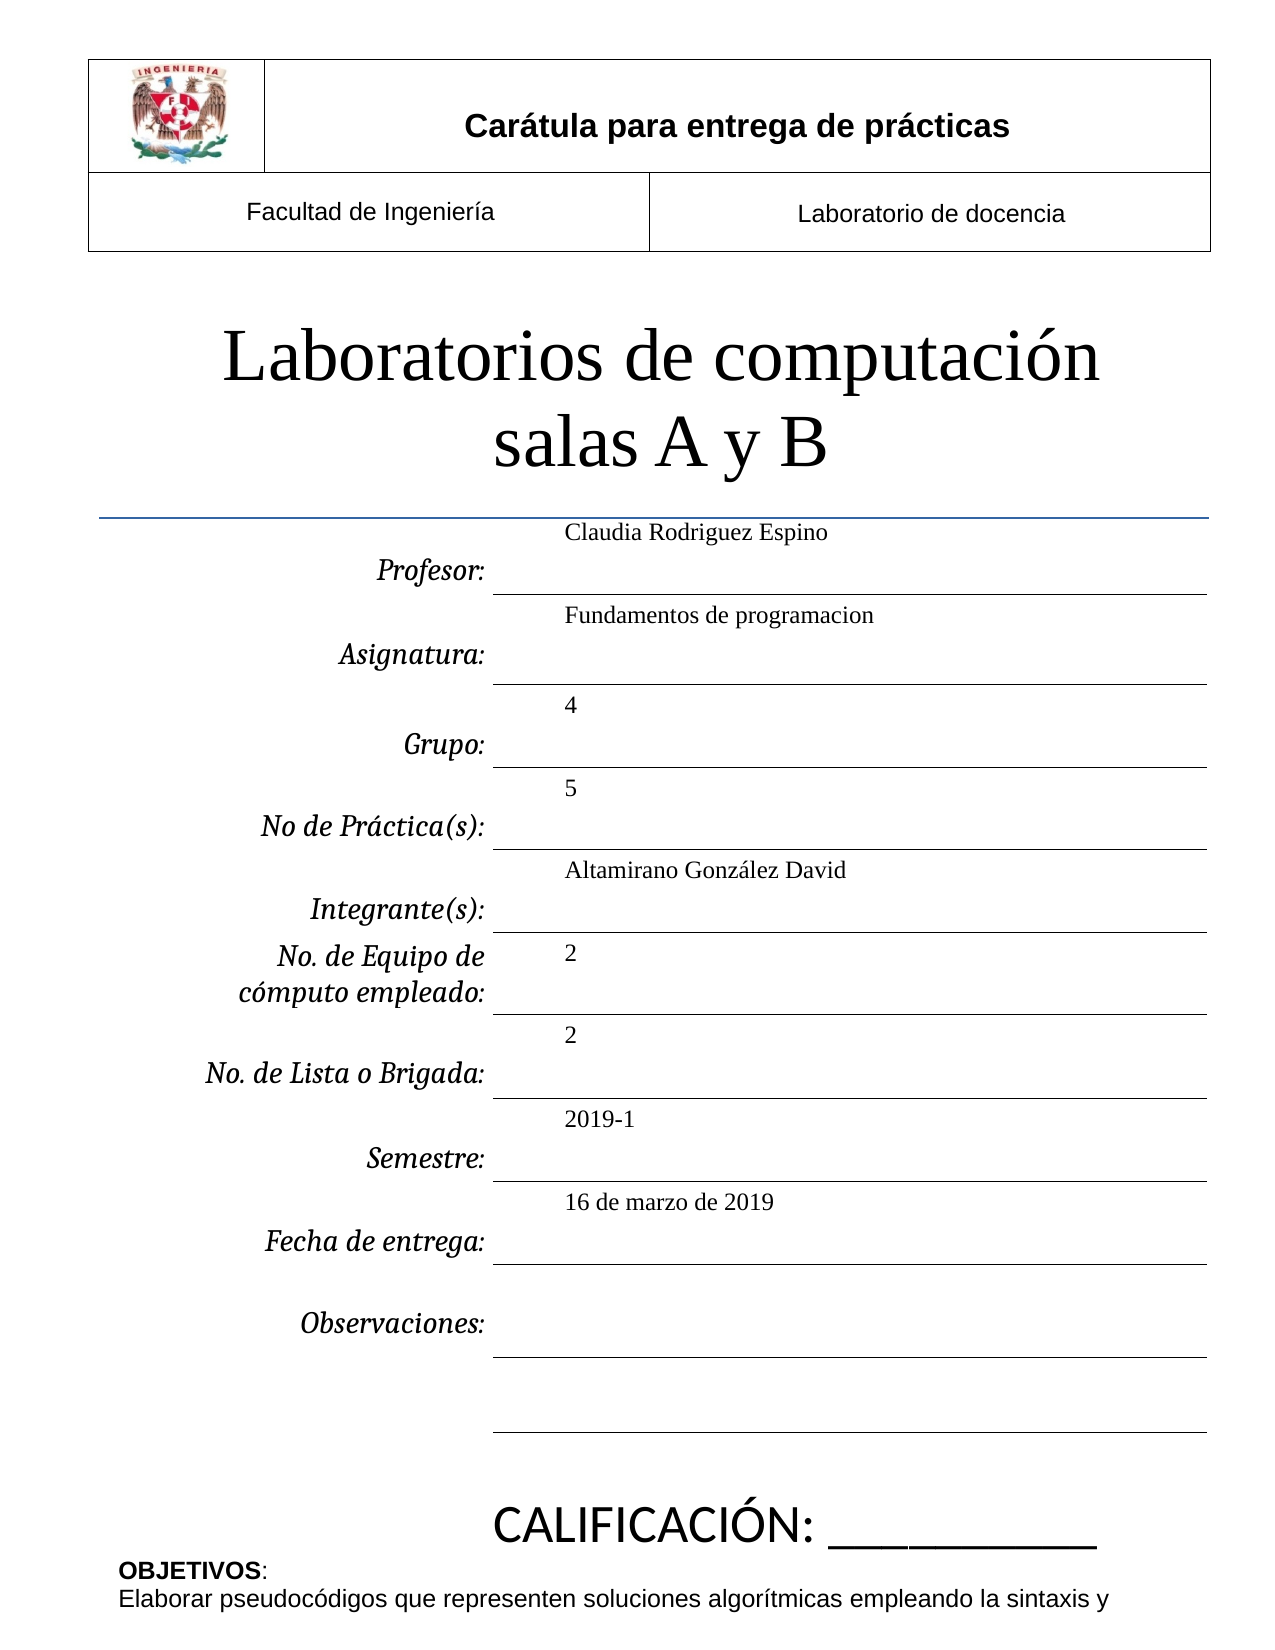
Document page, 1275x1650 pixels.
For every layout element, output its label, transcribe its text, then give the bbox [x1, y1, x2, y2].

table_cell 2 [493, 933, 1207, 1013]
table_cell 5 [493, 768, 1207, 849]
table_cell Grupo: [118, 684, 493, 766]
table_cell No de Práctica(s): [118, 766, 493, 849]
table_cell Fundamentos de programacion [493, 595, 1207, 684]
table_cell No. de Equipo de cómputo empleado: [118, 932, 493, 1013]
text CALIFICACIÓN: __________ [118, 1489, 1205, 1556]
text OBJETIVOS: [118, 1556, 1205, 1584]
text Laboratorios de computación [118, 310, 1205, 396]
text salas A y B [118, 396, 1205, 482]
table_cell Observaciones: [118, 1264, 493, 1357]
table_cell [493, 1358, 1207, 1432]
table_header [118, 511, 493, 517]
table_cell Facultad de Ingeniería [89, 173, 649, 251]
table_cell [118, 1357, 493, 1432]
table_cell Asignatura: [118, 594, 493, 684]
table_header [89, 60, 264, 172]
table_cell Laboratorio de docencia [650, 173, 1210, 251]
table_cell Fecha de entrega: [118, 1181, 493, 1263]
table_cell 16 de marzo de 2019 [493, 1182, 1207, 1263]
table_header Claudia Rodriguez Espino [493, 519, 1207, 594]
table_cell [493, 1265, 1207, 1357]
table_header [493, 511, 1207, 517]
table_header Profesor: [118, 519, 493, 594]
table_cell Altamirano González David [493, 850, 1207, 932]
table_cell 4 [493, 685, 1207, 766]
table_cell Semestre: [118, 1098, 493, 1181]
table_header Carátula para entrega de prácticas [265, 60, 1210, 172]
table_cell Integrante(s): [118, 849, 493, 932]
table_cell 2 [493, 1015, 1207, 1098]
table_cell No. de Lista o Brigada: [118, 1014, 493, 1098]
text Elaborar pseudocódigos que representen soluciones algorítmicas empleando la sintaxis y [118, 1584, 1205, 1613]
table_cell 2019-1 [493, 1099, 1207, 1181]
